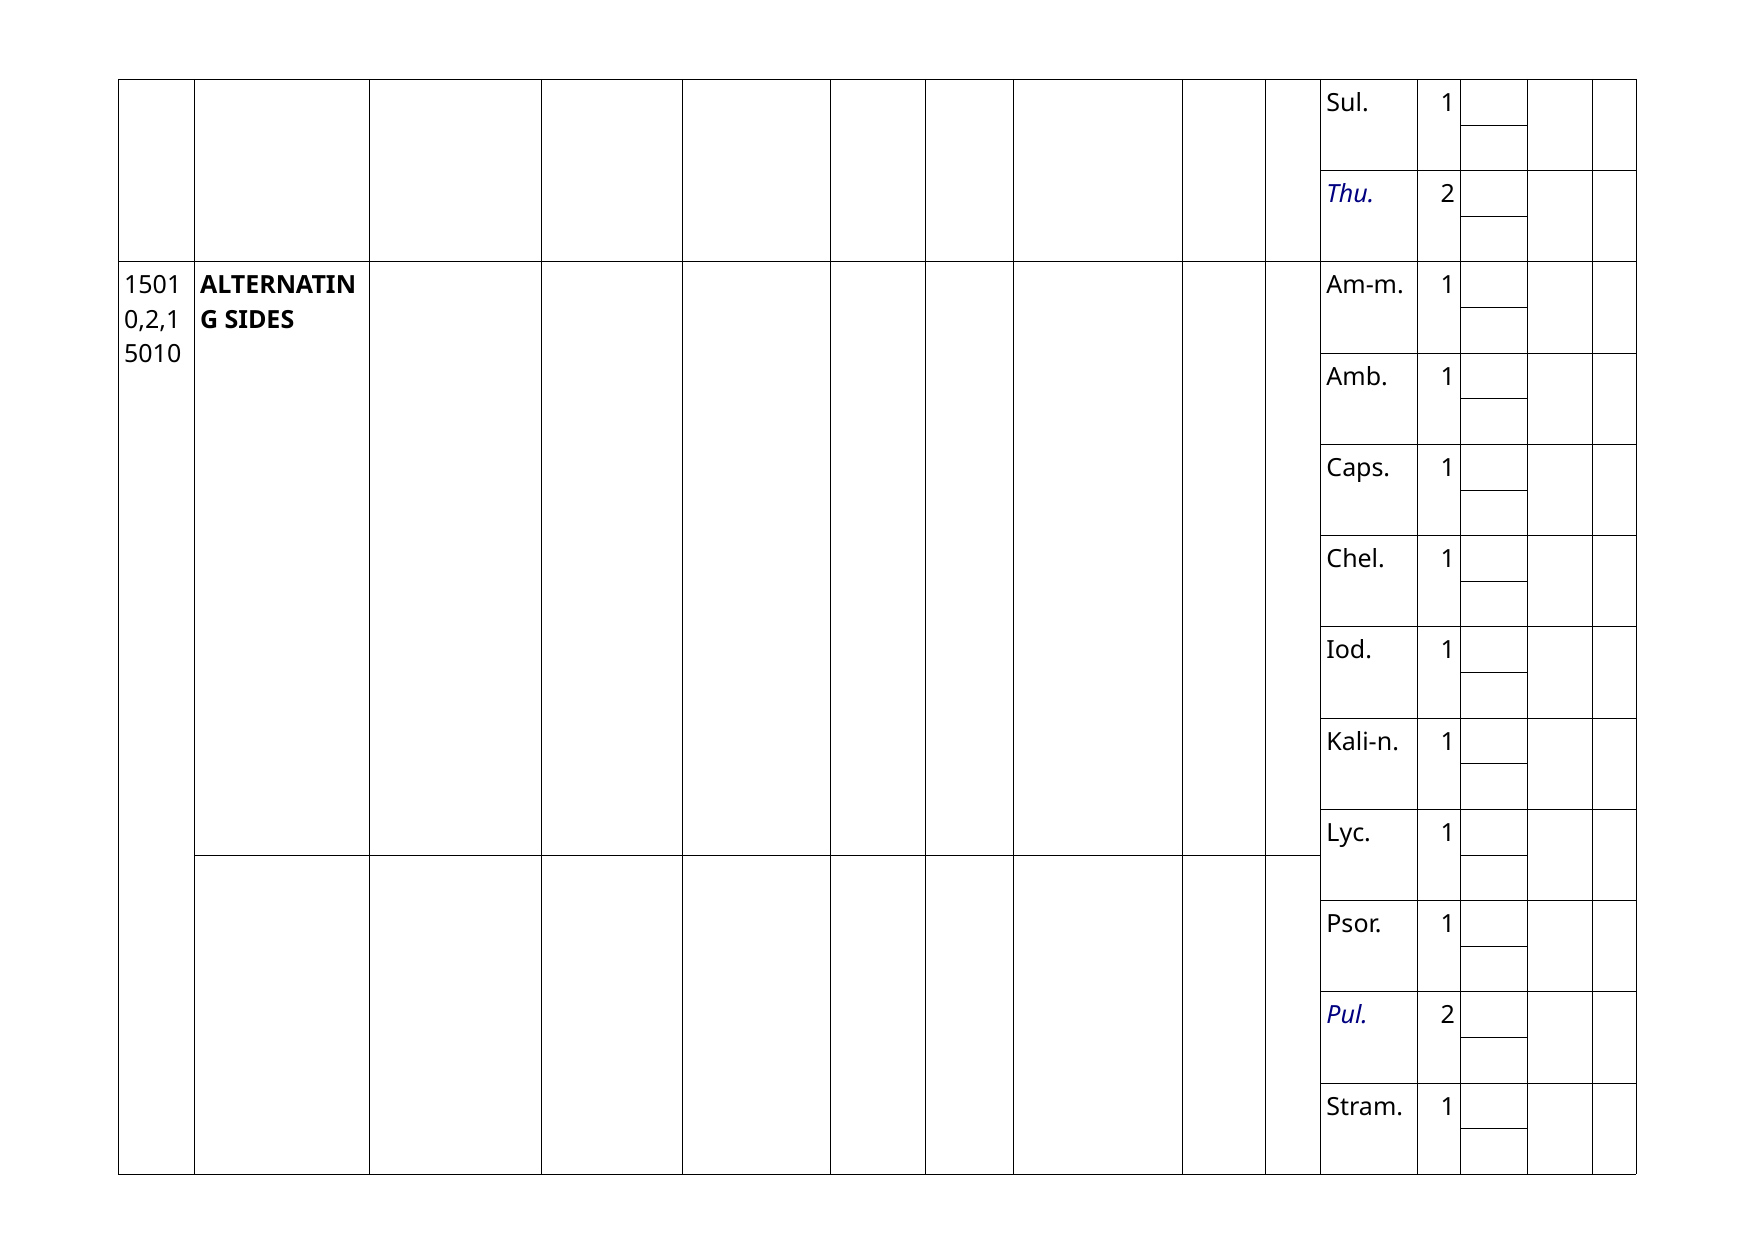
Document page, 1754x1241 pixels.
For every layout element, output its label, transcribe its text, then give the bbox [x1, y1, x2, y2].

table_cell [1528, 80, 1592, 170]
table_cell [683, 856, 830, 1174]
table_cell [1593, 901, 1636, 991]
table_cell [1461, 810, 1527, 854]
table_cell [1014, 856, 1182, 1174]
table_cell [1183, 262, 1265, 854]
table_cell [1266, 856, 1320, 1174]
table_cell [1461, 399, 1527, 444]
table_cell [1593, 536, 1636, 626]
table_cell [831, 856, 925, 1174]
table_cell alternating sides [195, 262, 369, 854]
table_cell [370, 262, 541, 854]
table_cell [1593, 1084, 1636, 1174]
table_cell 1 [1418, 627, 1460, 718]
table_cell [195, 80, 369, 261]
table_cell [1593, 262, 1636, 353]
table_cell [1461, 947, 1527, 991]
table_cell Am-m. [1321, 262, 1417, 353]
table_cell [542, 262, 682, 854]
table_cell [370, 856, 541, 1174]
table_cell [1593, 171, 1636, 261]
table_cell [1461, 582, 1527, 626]
table_cell [926, 262, 1013, 854]
table_cell [195, 856, 369, 1174]
table_cell [1461, 126, 1527, 170]
table_cell [1461, 354, 1527, 398]
table_cell [1014, 80, 1182, 261]
table_cell [926, 80, 1013, 261]
table_cell [1593, 445, 1636, 535]
table_cell [542, 856, 682, 1174]
table_cell [1593, 354, 1636, 444]
table_cell [683, 80, 830, 261]
table_cell Sul. [1321, 80, 1417, 170]
table_cell 1 [1418, 354, 1460, 444]
table_cell [1461, 262, 1527, 307]
table_cell [683, 262, 830, 854]
table_cell Chel. [1321, 536, 1417, 626]
table_cell [1528, 901, 1592, 991]
table_cell [1461, 217, 1527, 261]
table_cell [1528, 262, 1592, 353]
table_cell [1528, 536, 1592, 626]
table_cell 1 [1418, 536, 1460, 626]
table_cell 1 [1418, 1084, 1460, 1174]
table_cell Iod. [1321, 627, 1417, 718]
table_cell Caps. [1321, 445, 1417, 535]
table_cell 2 [1418, 992, 1460, 1083]
table_cell [1593, 810, 1636, 900]
table_cell [1461, 764, 1527, 809]
table_cell [1461, 445, 1527, 489]
table_cell [1528, 171, 1592, 261]
table_cell [1461, 856, 1527, 900]
table_cell [1461, 1129, 1527, 1174]
table_cell [1461, 491, 1527, 535]
table_cell [926, 856, 1013, 1174]
table_cell 1 [1418, 445, 1460, 535]
table_cell 1 [1418, 80, 1460, 170]
table_cell [1461, 901, 1527, 946]
table_cell Stram. [1321, 1084, 1417, 1174]
table_cell [1461, 171, 1527, 216]
table_cell [1461, 80, 1527, 124]
table_cell 1 [1418, 810, 1460, 900]
table_cell Psor. [1321, 901, 1417, 991]
table_cell [1593, 80, 1636, 170]
table_cell [1528, 719, 1592, 809]
table_cell 15010,2,15010 [119, 262, 194, 1174]
table_cell 1 [1418, 262, 1460, 353]
table_cell [831, 262, 925, 854]
table_cell [1593, 627, 1636, 718]
table_cell [1266, 80, 1320, 261]
table_cell [1461, 673, 1527, 718]
table_cell [370, 80, 541, 261]
table_cell [1528, 445, 1592, 535]
table_cell Thu. [1321, 171, 1417, 261]
table_cell Lyc. [1321, 810, 1417, 900]
table_cell [1461, 308, 1527, 353]
table_cell [119, 80, 194, 261]
table_cell [1528, 810, 1592, 900]
table_cell [542, 80, 682, 261]
table_cell 1 [1418, 901, 1460, 991]
table_cell Kali-n. [1321, 719, 1417, 809]
table_cell [1183, 80, 1265, 261]
table_cell [1461, 992, 1527, 1037]
table_cell [1528, 1084, 1592, 1174]
table_cell Pul. [1321, 992, 1417, 1083]
table_cell [1593, 719, 1636, 809]
table_cell [1461, 536, 1527, 581]
table_cell [1528, 354, 1592, 444]
table_cell Amb. [1321, 354, 1417, 444]
table_cell [1461, 719, 1527, 763]
table_cell 2 [1418, 171, 1460, 261]
table_cell [1266, 262, 1320, 854]
table_cell [1528, 992, 1592, 1083]
table_cell [1014, 262, 1182, 854]
table_cell [1461, 1084, 1527, 1128]
table_cell [1528, 627, 1592, 718]
table_cell 1 [1418, 719, 1460, 809]
table_cell [1461, 1038, 1527, 1083]
table_cell [1183, 856, 1265, 1174]
table_cell [1593, 992, 1636, 1083]
table_cell [1461, 627, 1527, 672]
table_cell [831, 80, 925, 261]
